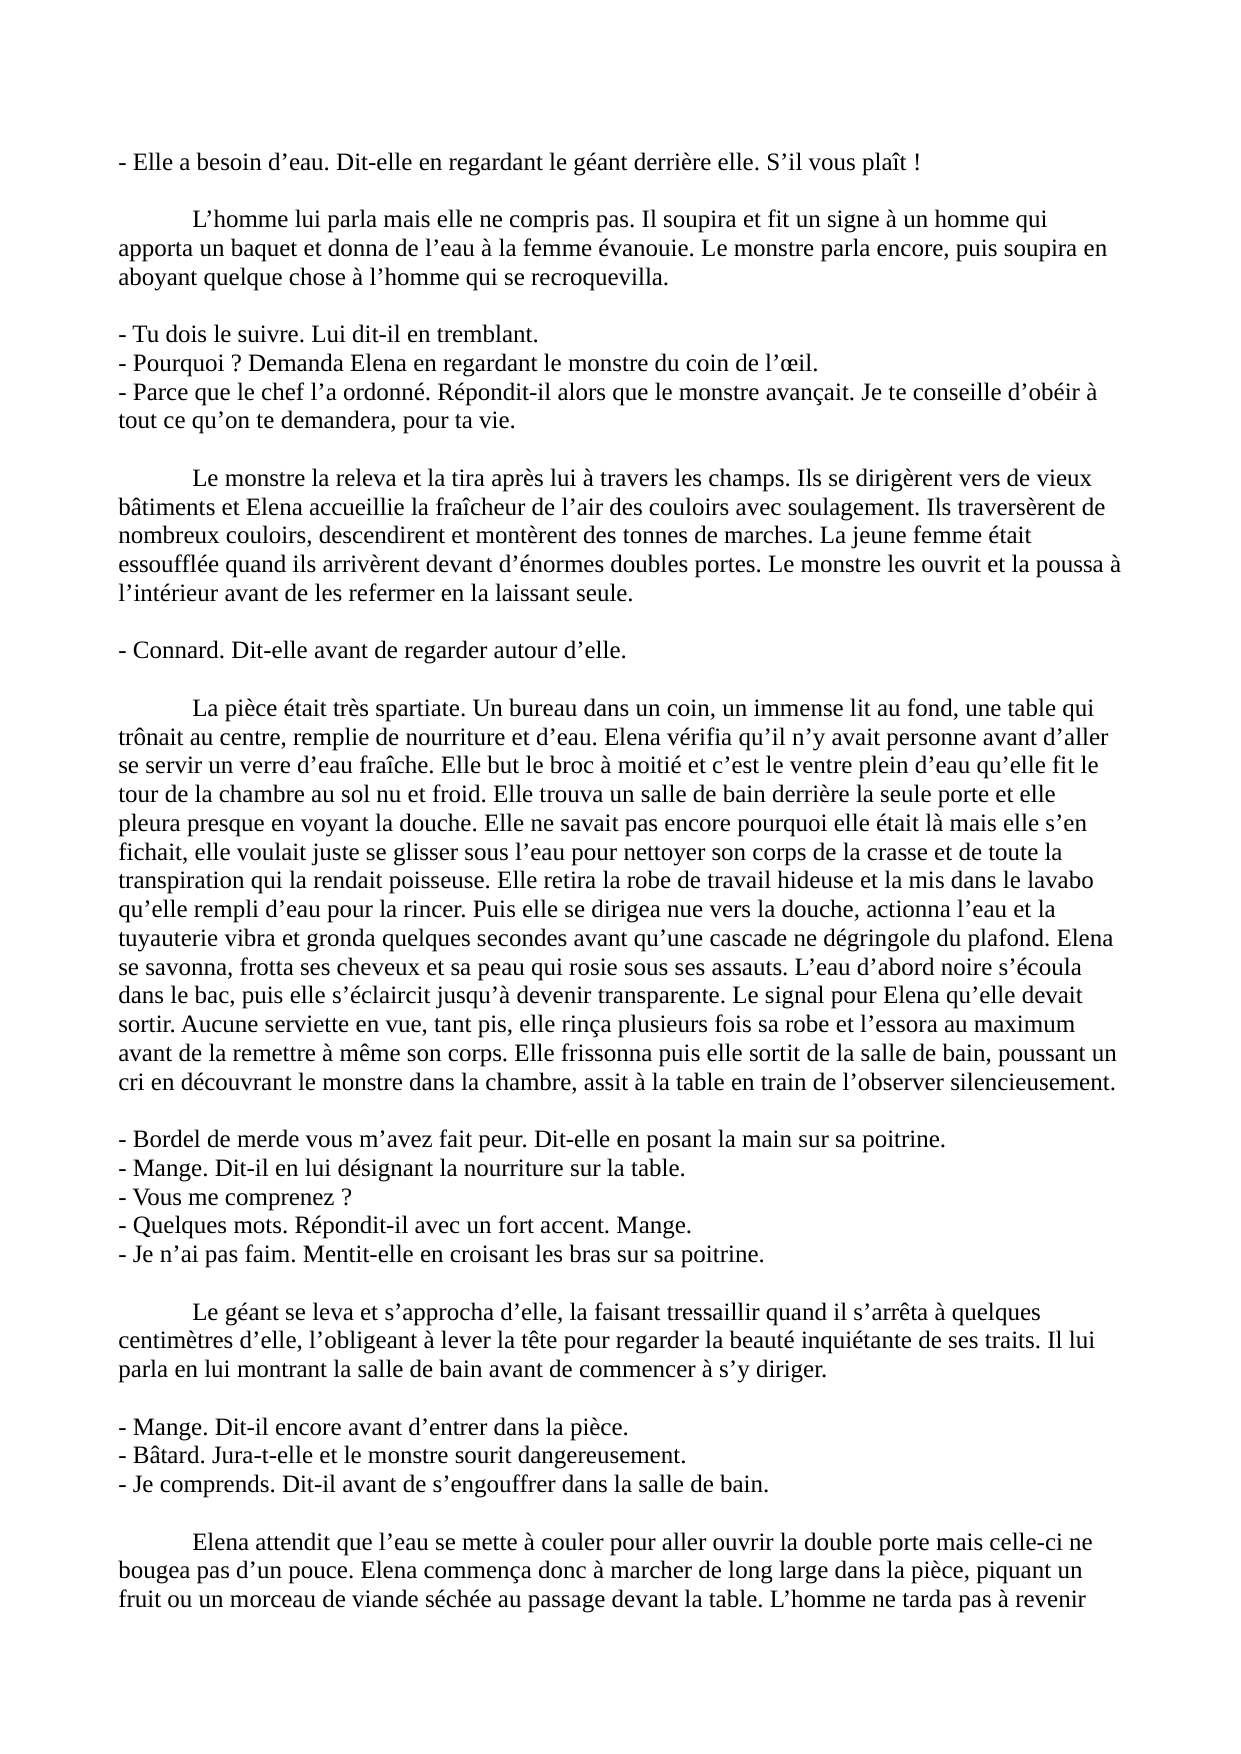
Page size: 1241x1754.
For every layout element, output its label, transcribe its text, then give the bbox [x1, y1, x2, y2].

text - Je n’ai pas faim. Mentit-elle en croisant les bras sur sa poitrine. [118, 1239, 1122, 1268]
text Le monstre la releva et la tira après lui à travers les champs. Ils se dirigèrent vers de vieux bâtiments et Elena accueillie la fraîcheur de l’air des couloirs avec soulagement. Ils traversèrent de nombreux couloirs, descendirent et montèrent des tonnes de marches. La jeune femme était essoufflée quand ils arrivèrent devant d’énormes doubles portes. Le monstre les ouvrit et la poussa à l’intérieur avant de les refermer en la laissant seule. [118, 463, 1122, 607]
text L’homme lui parla mais elle ne compris pas. Il soupira et fit un signe à un homme qui apporta un baquet et donna de l’eau à la femme évanouie. Le monstre parla encore, puis soupira en aboyant quelque chose à l’homme qui se recroquevilla. [118, 204, 1122, 291]
text Le géant se leva et s’approcha d’elle, la faisant tressaillir quand il s’arrêta à quelques centimètres d’elle, l’obligeant à lever la tête pour regarder la beauté inquiétante de ses traits. Il lui parla en lui montrant la salle de bain avant de commencer à s’y diriger. [118, 1297, 1122, 1383]
text - Bordel de merde vous m’avez fait peur. Dit-elle en posant la main sur sa poitrine. [118, 1124, 1122, 1153]
text - Vous me comprenez ? [118, 1182, 1122, 1211]
text La pièce était très spartiate. Un bureau dans un coin, un immense lit au fond, une table qui trônait au centre, remplie de nourriture et d’eau. Elena vérifia qu’il n’y avait personne avant d’aller se servir un verre d’eau fraîche. Elle but le broc à moitié et c’est le ventre plein d’eau qu’elle fit le tour de la chambre au sol nu et froid. Elle trouva un salle de bain derrière la seule porte et elle pleura presque en voyant la douche. Elle ne savait pas encore pourquoi elle était là mais elle s’en fichait, elle voulait juste se glisser sous l’eau pour nettoyer son corps de la crasse et de toute la transpiration qui la rendait poisseuse. Elle retira la robe de travail hideuse et la mis dans le lavabo qu’elle rempli d’eau pour la rincer. Puis elle se dirigea nue vers la douche, actionna l’eau et la tuyauterie vibra et gronda quelques secondes avant qu’une cascade ne dégringole du plafond. Elena se savonna, frotta ses cheveux et sa peau qui rosie sous ses assauts. L’eau d’abord noire s’écoula dans le bac, puis elle s’éclaircit jusqu’à devenir transparente. Le signal pour Elena qu’elle devait sortir. Aucune serviette en vue, tant pis, elle rinça plusieurs fois sa robe et l’essora au maximum avant de la remettre à même son corps. Elle frissonna puis elle sortit de la salle de bain, poussant un cri en découvrant le monstre dans la chambre, assit à la table en train de l’observer silencieusement. [118, 693, 1122, 1096]
text - Je comprends. Dit-il avant de s’engouffrer dans la salle de bain. [118, 1469, 1122, 1498]
text - Connard. Dit-elle avant de regarder autour d’elle. [118, 636, 1122, 664]
text - Quelques mots. Répondit-il avec un fort accent. Mange. [118, 1211, 1122, 1239]
text - Tu dois le suivre. Lui dit-il en tremblant. [118, 319, 1122, 348]
text - Elle a besoin d’eau. Dit-elle en regardant le géant derrière elle. S’il vous plaît ! [118, 147, 1122, 176]
text - Pourquoi ? Demanda Elena en regardant le monstre du coin de l’œil. [118, 348, 1122, 377]
text - Parce que le chef l’a ordonné. Répondit-il alors que le monstre avançait. Je te conseille d’obéir à tout ce qu’on te demandera, pour ta vie. [118, 377, 1122, 434]
text - Mange. Dit-il encore avant d’entrer dans la pièce. [118, 1412, 1122, 1441]
text - Mange. Dit-il en lui désignant la nourriture sur la table. [118, 1153, 1122, 1182]
text Elena attendit que l’eau se mette à couler pour aller ouvrir la double porte mais celle-ci ne bougea pas d’un pouce. Elena commença donc à marcher de long large dans la pièce, piquant un fruit ou un morceau de viande séchée au passage devant la table. L’homme ne tarda pas à revenir [118, 1527, 1122, 1613]
text - Bâtard. Jura-t-elle et le monstre sourit dangereusement. [118, 1441, 1122, 1469]
